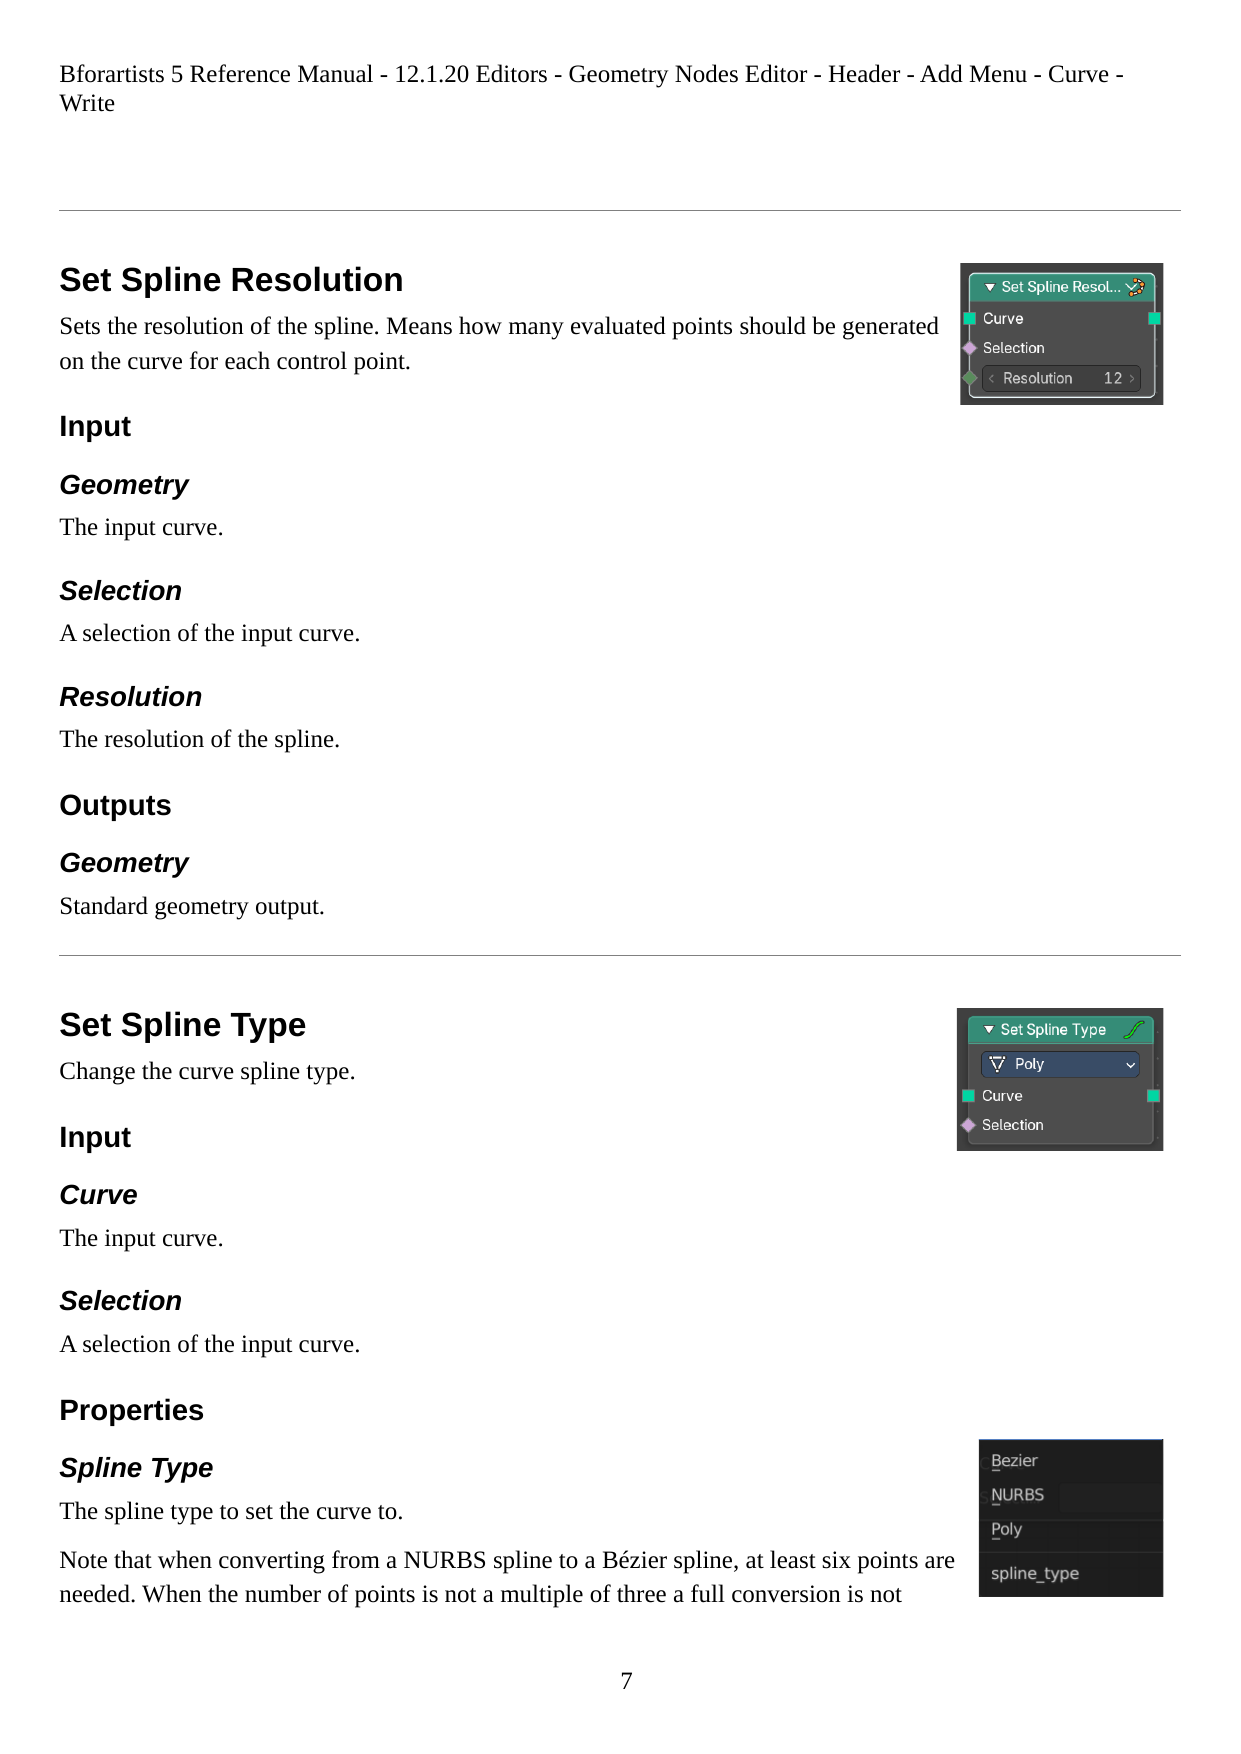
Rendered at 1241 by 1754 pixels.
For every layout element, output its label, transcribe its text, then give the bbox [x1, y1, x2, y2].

text Change the curve spline type. [59, 1056, 956, 1085]
subtitle Selection [59, 574, 1181, 606]
text The input curve. [59, 1223, 1181, 1252]
text Standard geometry output. [59, 891, 1181, 920]
text The input curve. [59, 512, 1181, 541]
subtitle [1164, 1451, 1181, 1483]
subtitle Resolution [59, 680, 1181, 712]
text The spline type to set the curve to. [59, 1496, 978, 1524]
picture [956, 1008, 1164, 1151]
picture [960, 263, 1164, 405]
text The resolution of the spline. [59, 724, 1181, 753]
subtitle Geometry [59, 468, 1181, 500]
subtitle Curve [59, 1179, 1181, 1211]
subtitle Properties [59, 1393, 1181, 1426]
subtitle Selection [59, 1285, 1181, 1317]
subtitle Geometry [59, 847, 1181, 879]
subtitle Spline Type [59, 1451, 978, 1483]
text A selection of the input curve. [59, 1329, 1181, 1358]
subtitle Outputs [59, 788, 1181, 822]
subtitle Input [59, 409, 1181, 443]
picture [978, 1439, 1164, 1597]
text Sets the resolution of the spline. Means how many evaluated points should be generated on the curve for each control point. [59, 311, 960, 374]
text A selection of the input curve. [59, 618, 1181, 647]
subtitle Input [59, 1120, 1181, 1154]
subtitle Set Spline Resolution [59, 260, 1181, 299]
text Note that when converting from a NURBS spline to a Bézier spline, at least six points are needed. When the number of points is not a multiple of three a full conversion is not [59, 1545, 1181, 1608]
subtitle Set Spline Type [59, 1005, 1181, 1044]
